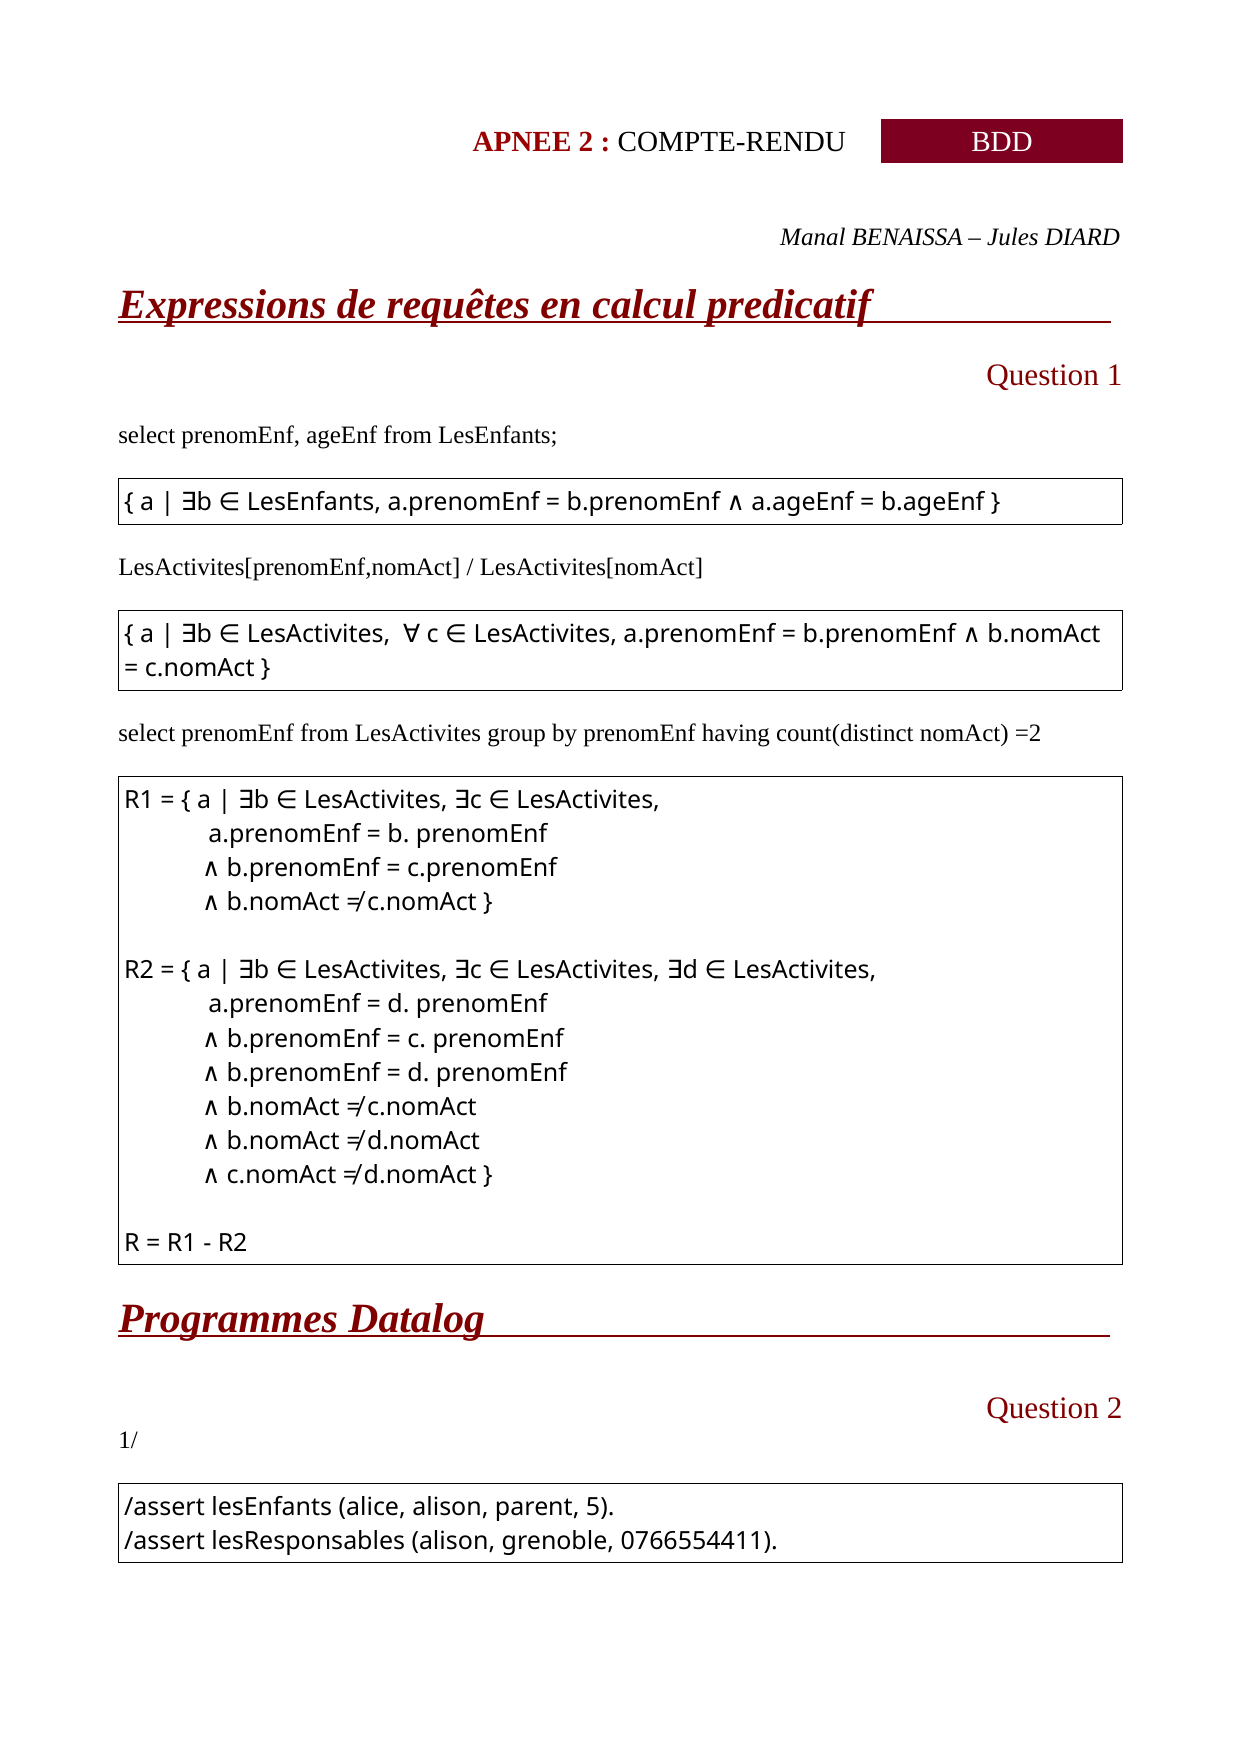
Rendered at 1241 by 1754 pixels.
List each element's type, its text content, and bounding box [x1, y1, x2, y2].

text Expressions de requêtes en calcul predicatif [118, 279, 1122, 327]
text Programmes Datalog [118, 1293, 1122, 1341]
text select prenomEnf, ageEnf from LesEnfants; [118, 420, 1122, 449]
text 1/ [118, 1425, 1122, 1454]
table_header /assert lesEnfants (alice, alison, parent, 5). /assert lesResponsables (alison, grenoble, 0766554411). [119, 1484, 1122, 1562]
table_header { a | ∃b ∈ LesEnfants, a.prenomEnf = b.prenomEnf ∧ a.ageEnf = b.ageEnf } [119, 479, 1122, 523]
table_header { a | ∃b ∈ LesActivites, ∀ c ∈ LesActivites, a.prenomEnf = b.prenomEnf ∧ b.nomAct = c.nomAct } [119, 611, 1122, 689]
text select prenomEnf from LesActivites group by prenomEnf having count(distinct nomAct) =2 [118, 718, 1122, 747]
text Question 1 [118, 356, 1122, 392]
text LesActivites[prenomEnf,nomAct] / LesActivites[nomAct] [118, 552, 1122, 581]
text Manal BENAISSA – Jules DIARD [118, 222, 1122, 250]
text Question 2 [118, 1389, 1122, 1425]
table_header R1 = { a | ∃b ∈ LesActivites, ∃c ∈ LesActivites, a.prenomEnf = b. prenomEnf ∧ b.prenomEnf = c.prenomEnf ∧ b.nomAct ≠ c.nomAct } R2 = { a | ∃b ∈ LesActivites, ∃c ∈ LesActivites, ∃d ∈ LesActivites, a.prenomEnf = d. prenomEnf ∧ b.prenomEnf = c. prenomEnf ∧ b.prenomEnf = d. prenomEnf ∧ b.nomAct ≠ c.nomAct ∧ b.nomAct ≠ d.nomAct ∧ c.nomAct ≠ d.nomAct } R = R1 - R2 [119, 777, 1122, 1264]
